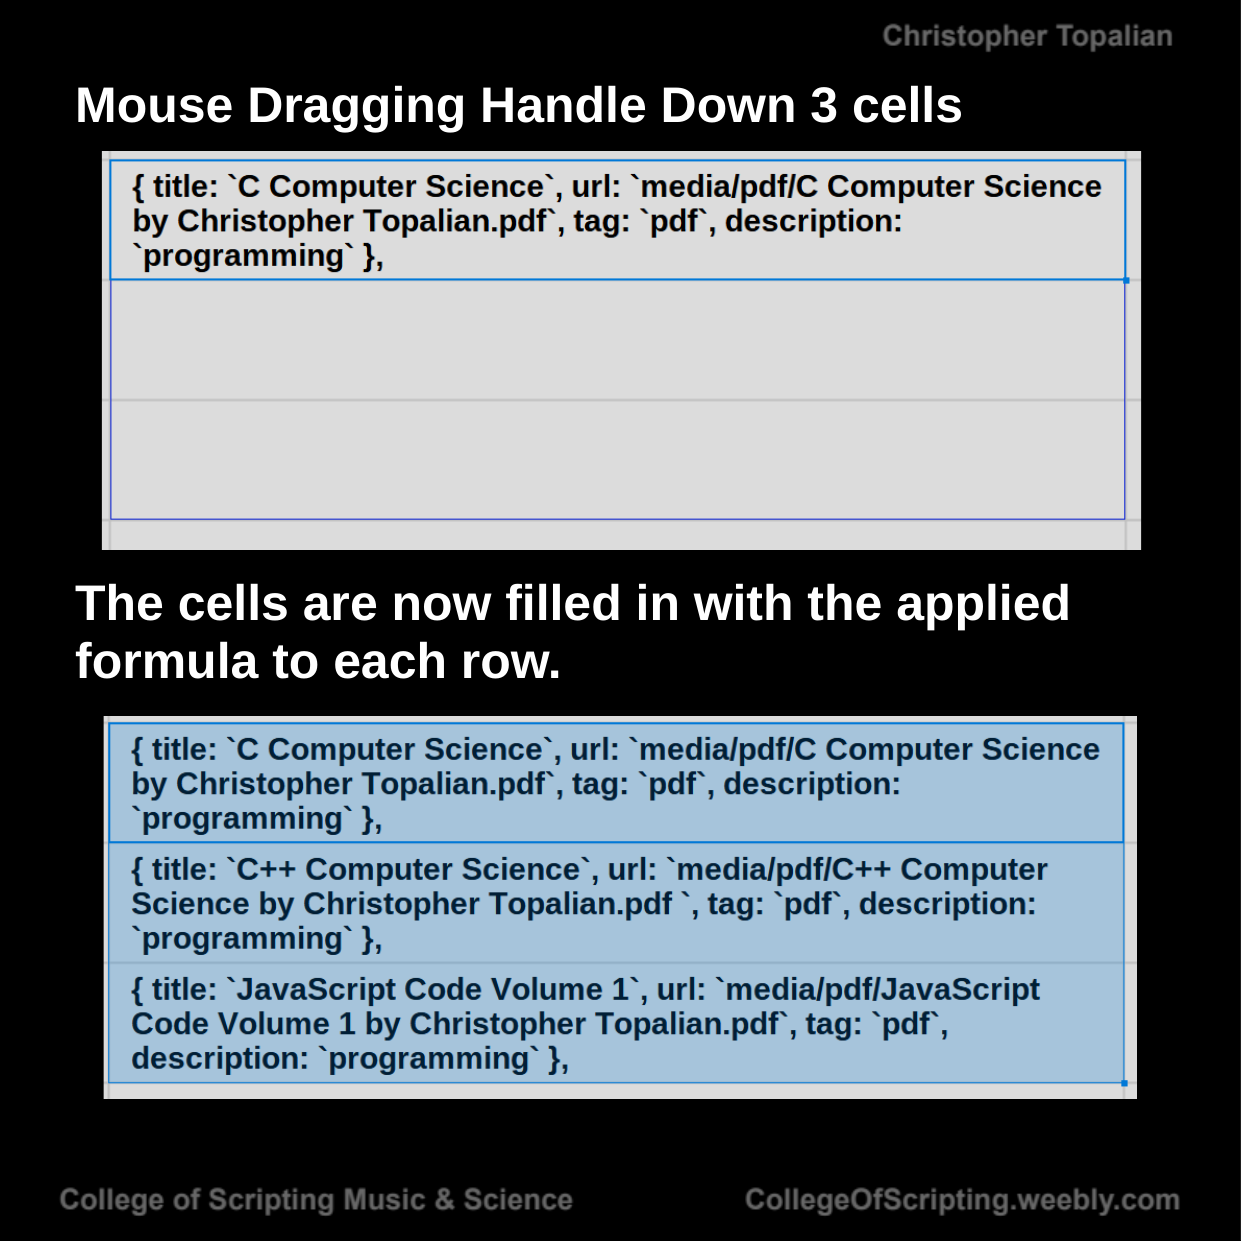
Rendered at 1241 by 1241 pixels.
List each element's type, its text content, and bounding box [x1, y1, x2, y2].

picture [103, 716, 1137, 1099]
text The cells are now filled in with the applied formula to each row. [75, 574, 1166, 689]
picture [101, 151, 1142, 550]
text Mouse Dragging Handle Down 3 cells [75, 75, 1166, 132]
